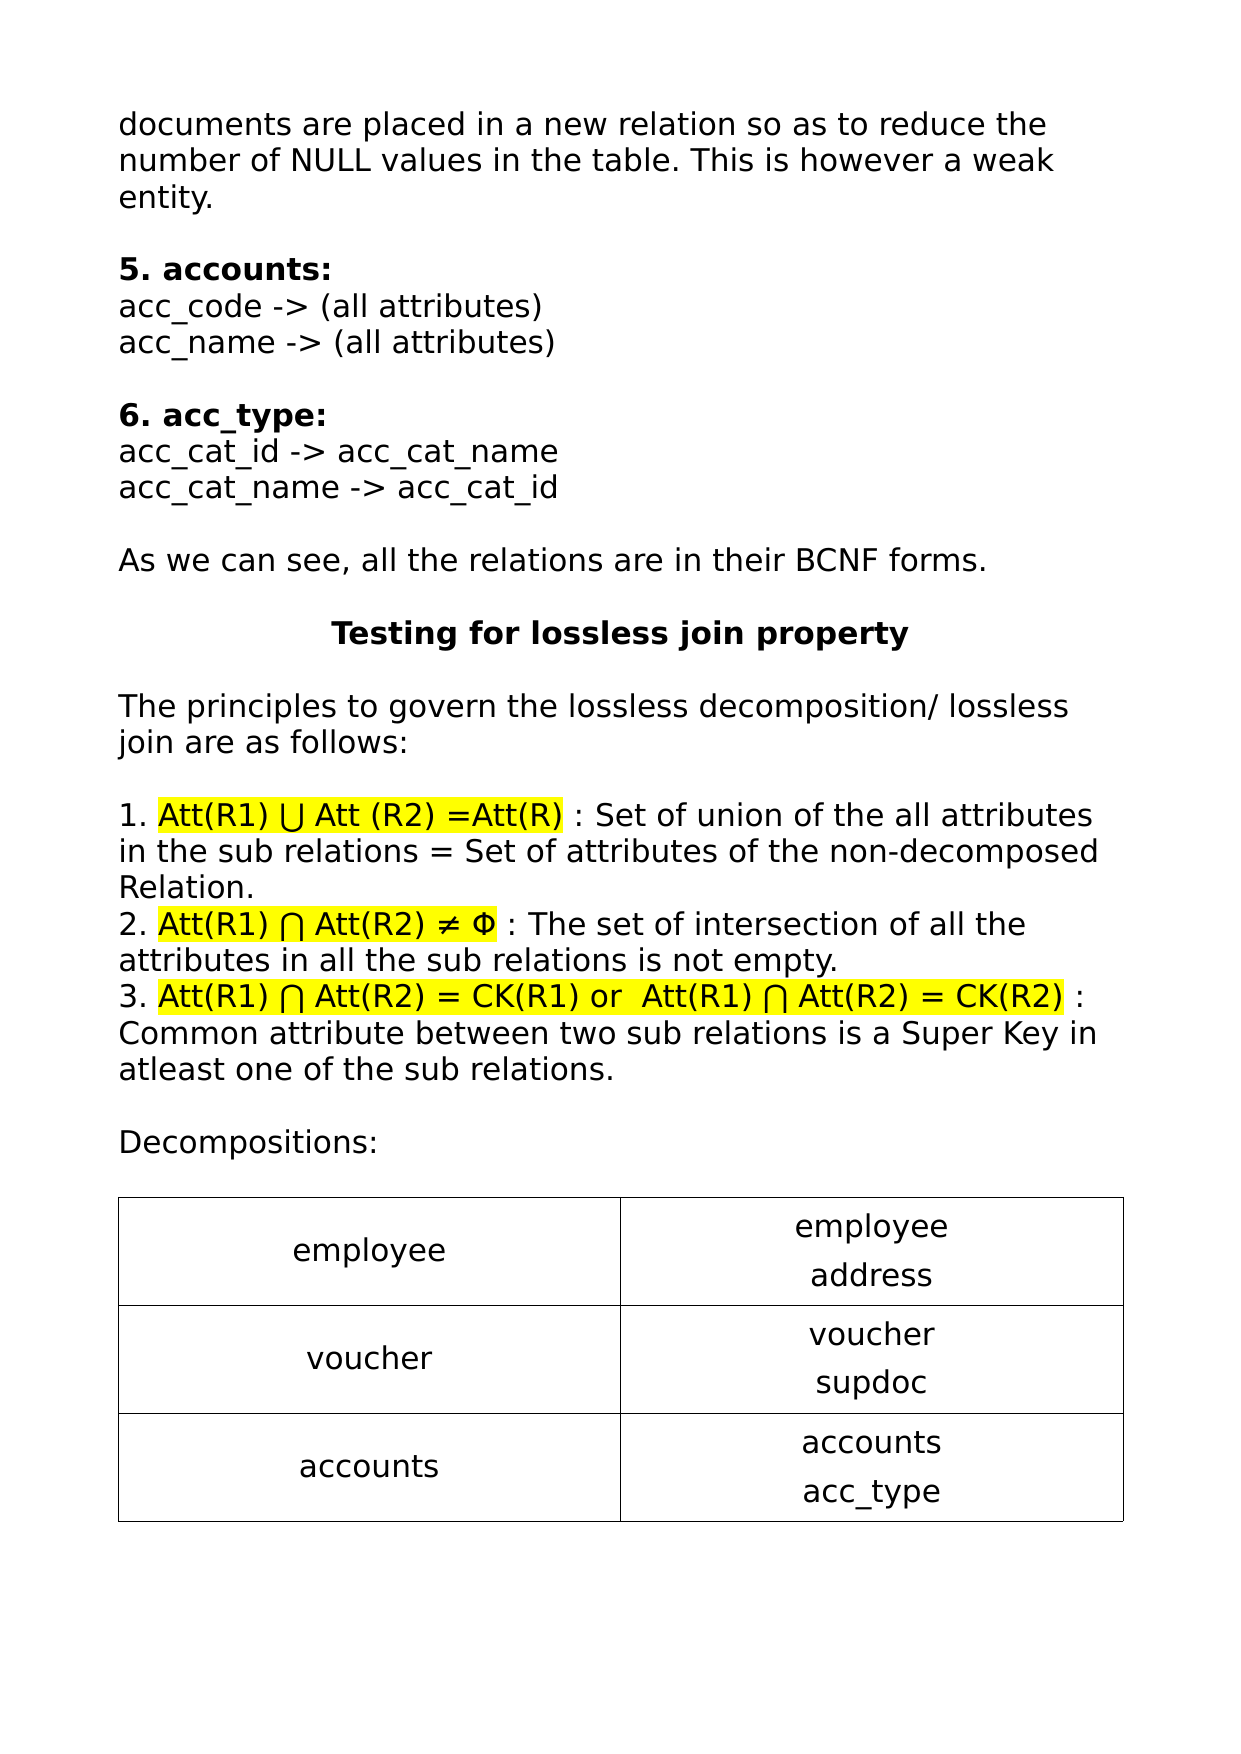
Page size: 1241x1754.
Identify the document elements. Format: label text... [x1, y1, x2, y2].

text documents are placed in a new relation so as to reduce the number of NULL values in the table. This is however a weak entity. [118, 106, 1122, 215]
text 3. Att(R1) ⋂ Att(R2) = CK(R1) or Att(R1) ⋂ Att(R2) = CK(R2) : Common attribute between two sub relations is a Super Key in atleast one of the sub relations. [118, 979, 1122, 1088]
text 1. Att(R1) ⋃ Att (R2) =Att(R) : Set of union of the all attributes in the sub relations = Set of attributes of the non-decomposed Relation. [118, 797, 1122, 906]
text The principles to govern the lossless decomposition/ lossless join are as follows: [118, 688, 1122, 761]
text acc_name -> (all attributes) [118, 324, 1122, 361]
text acc_code -> (all attributes) [118, 288, 1122, 324]
text acc_cat_name -> acc_cat_id [118, 470, 1122, 506]
table_header employee [119, 1198, 620, 1305]
text As we can see, all the relations are in their BCNF forms. [118, 542, 1122, 579]
table_cell voucher supdoc [621, 1306, 1123, 1413]
text acc_cat_id -> acc_cat_name [118, 433, 1122, 470]
table_cell accounts [119, 1414, 620, 1521]
text 5. accounts: [118, 252, 1122, 288]
table_cell accounts acc_type [621, 1414, 1123, 1521]
text Testing for lossless join property [118, 615, 1122, 652]
text 2. Att(R1) ⋂ Att(R2) ≠ Φ : The set of intersection of all the attributes in all the sub relations is not empty. [118, 906, 1122, 979]
text Decompositions: [118, 1124, 1122, 1161]
text 6. acc_type: [118, 397, 1122, 433]
table_header employee address [621, 1198, 1123, 1305]
table_cell voucher [119, 1306, 620, 1413]
